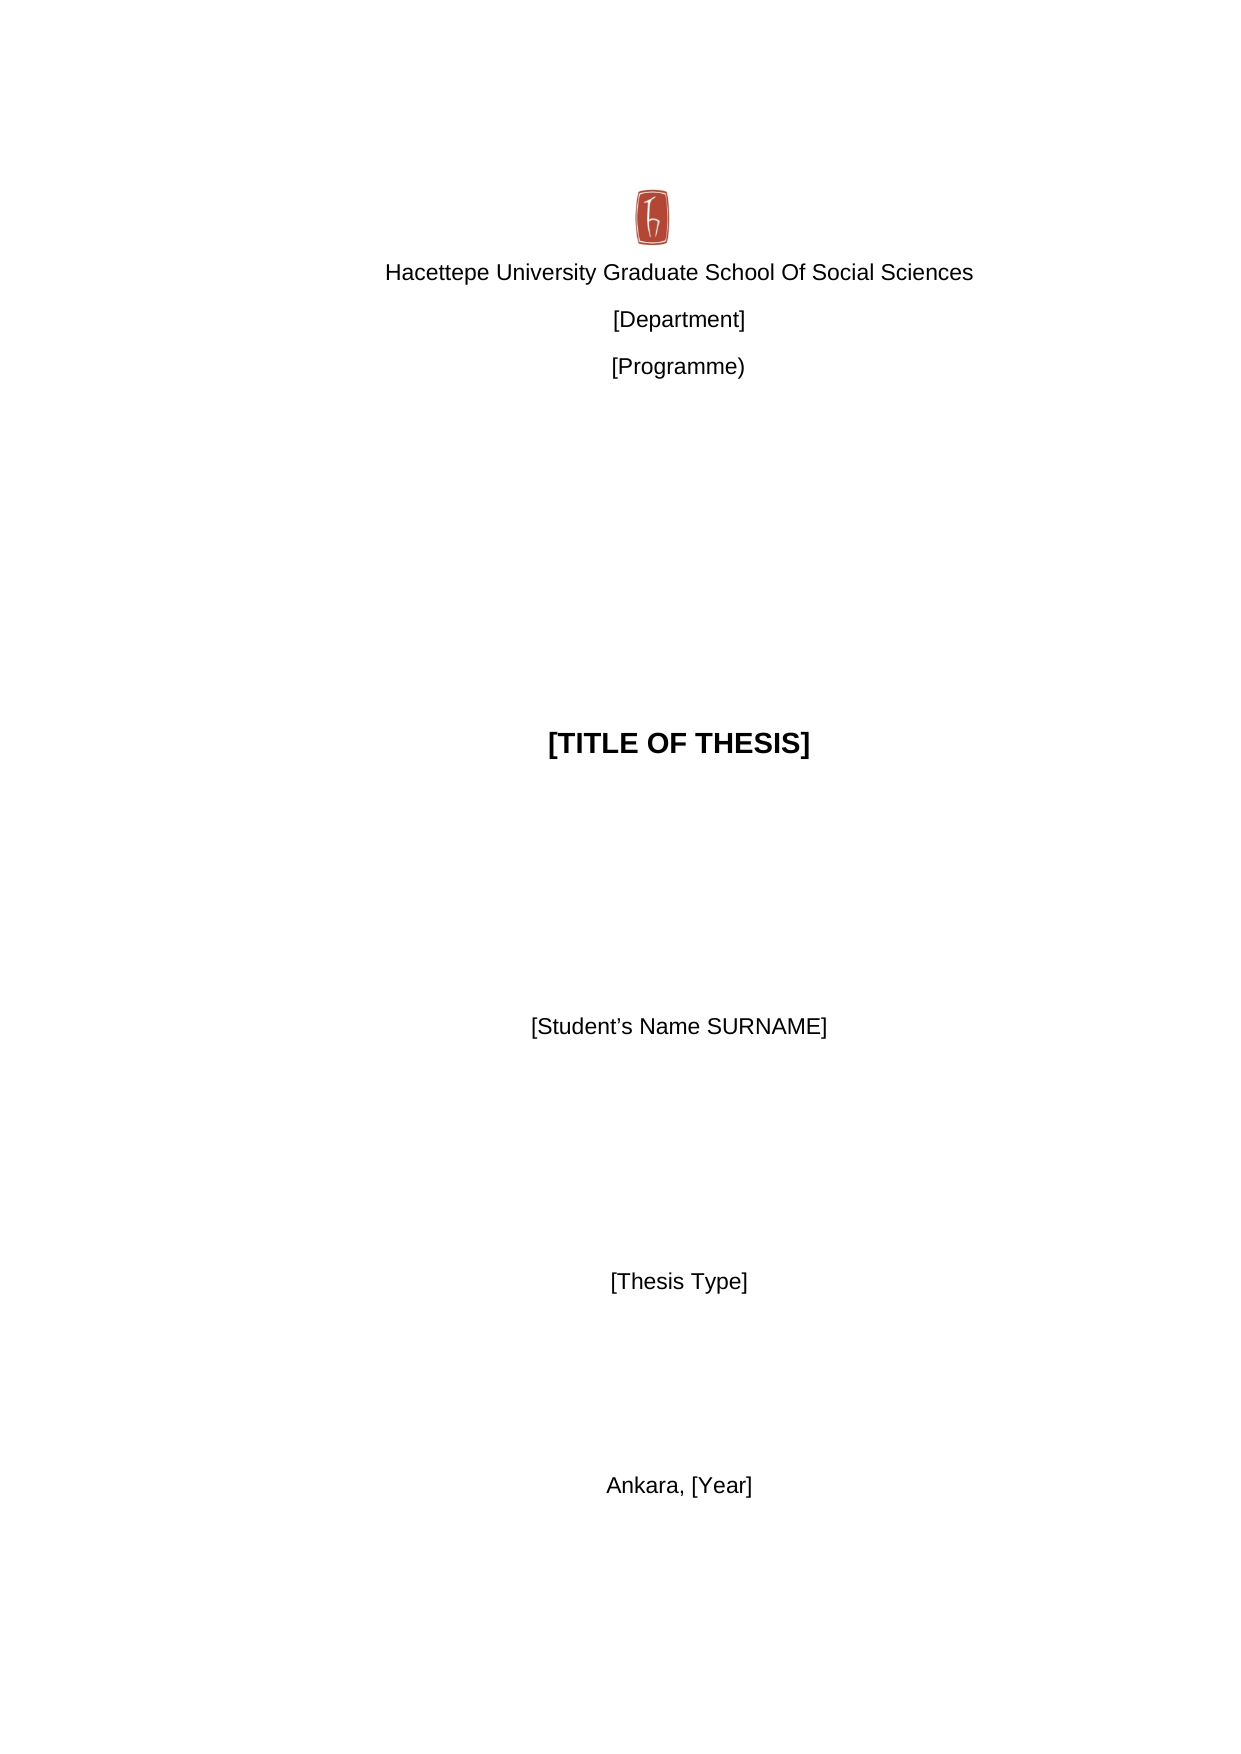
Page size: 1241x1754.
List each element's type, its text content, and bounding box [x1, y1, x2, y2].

picture [635, 186, 671, 247]
subtitle Ankara, [Year] [236, 1472, 1122, 1498]
text [Student’s Name SURNAME] [236, 1013, 1122, 1039]
text [Department] [236, 306, 1122, 332]
text [Thesis Type] [236, 1268, 1122, 1294]
text [TITLE OF THESIS] [236, 726, 1122, 760]
subtitle Hacettepe University Graduate School Of Social Sciences [236, 258, 1122, 285]
text [Programme) [531, 353, 1122, 379]
